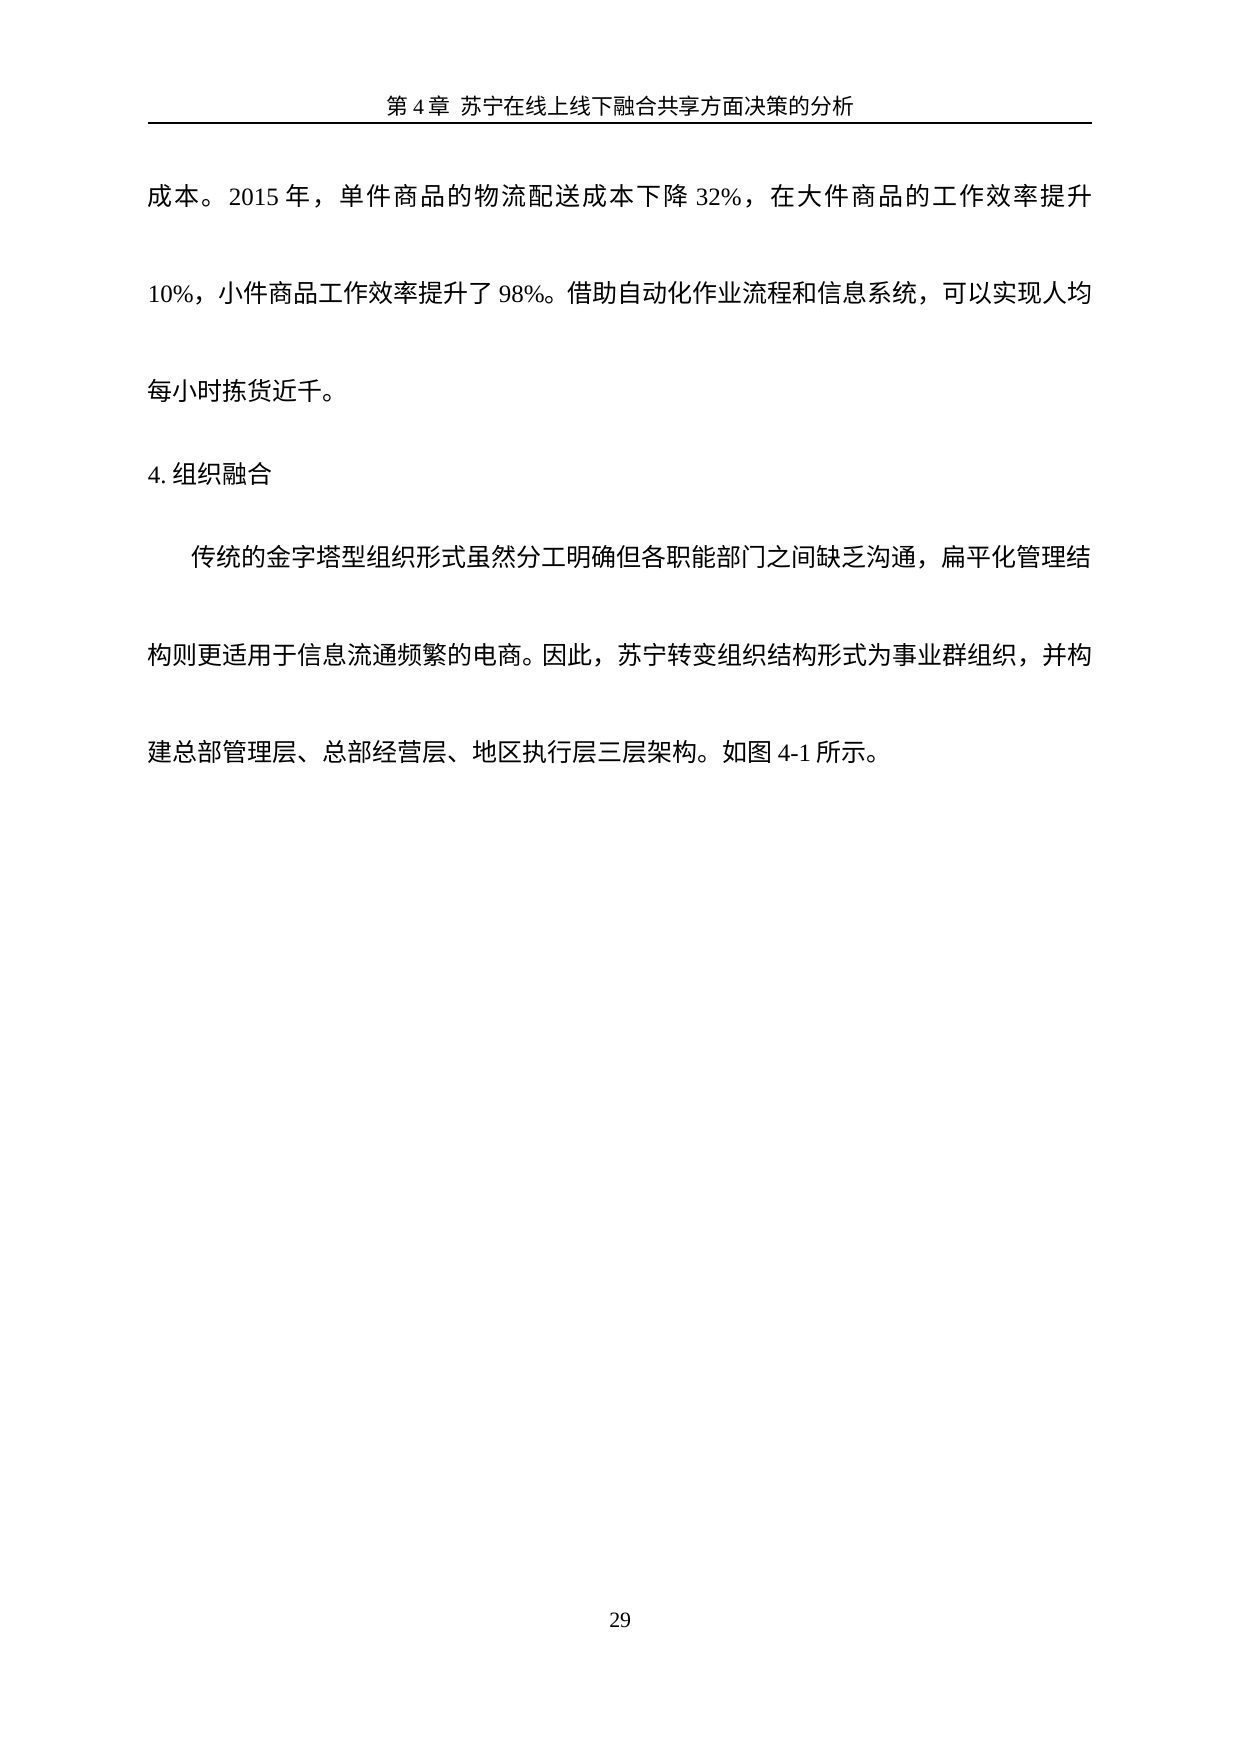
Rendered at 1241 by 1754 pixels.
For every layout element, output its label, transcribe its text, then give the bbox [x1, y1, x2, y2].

text 成本。2015年，单件商品的物流配送成本下降32%，在大件商品的工作效率提升10%，小件商品工作效率提升了98%。借助自动化作业流程和信息系统，可以实现人均每小时拣货近千。 [148, 162, 1092, 422]
text 4. 组织融合 [148, 440, 1092, 505]
text 传统的金字塔型组织形式虽然分工明确但各职能部门之间缺乏沟通，扁平化管理结构则更适用于信息流通频繁的电商。因此，苏宁转变组织结构形式为事业群组织，并构建总部管理层、总部经营层、地区执行层三层架构。如图4-1所示。 [148, 523, 1092, 783]
